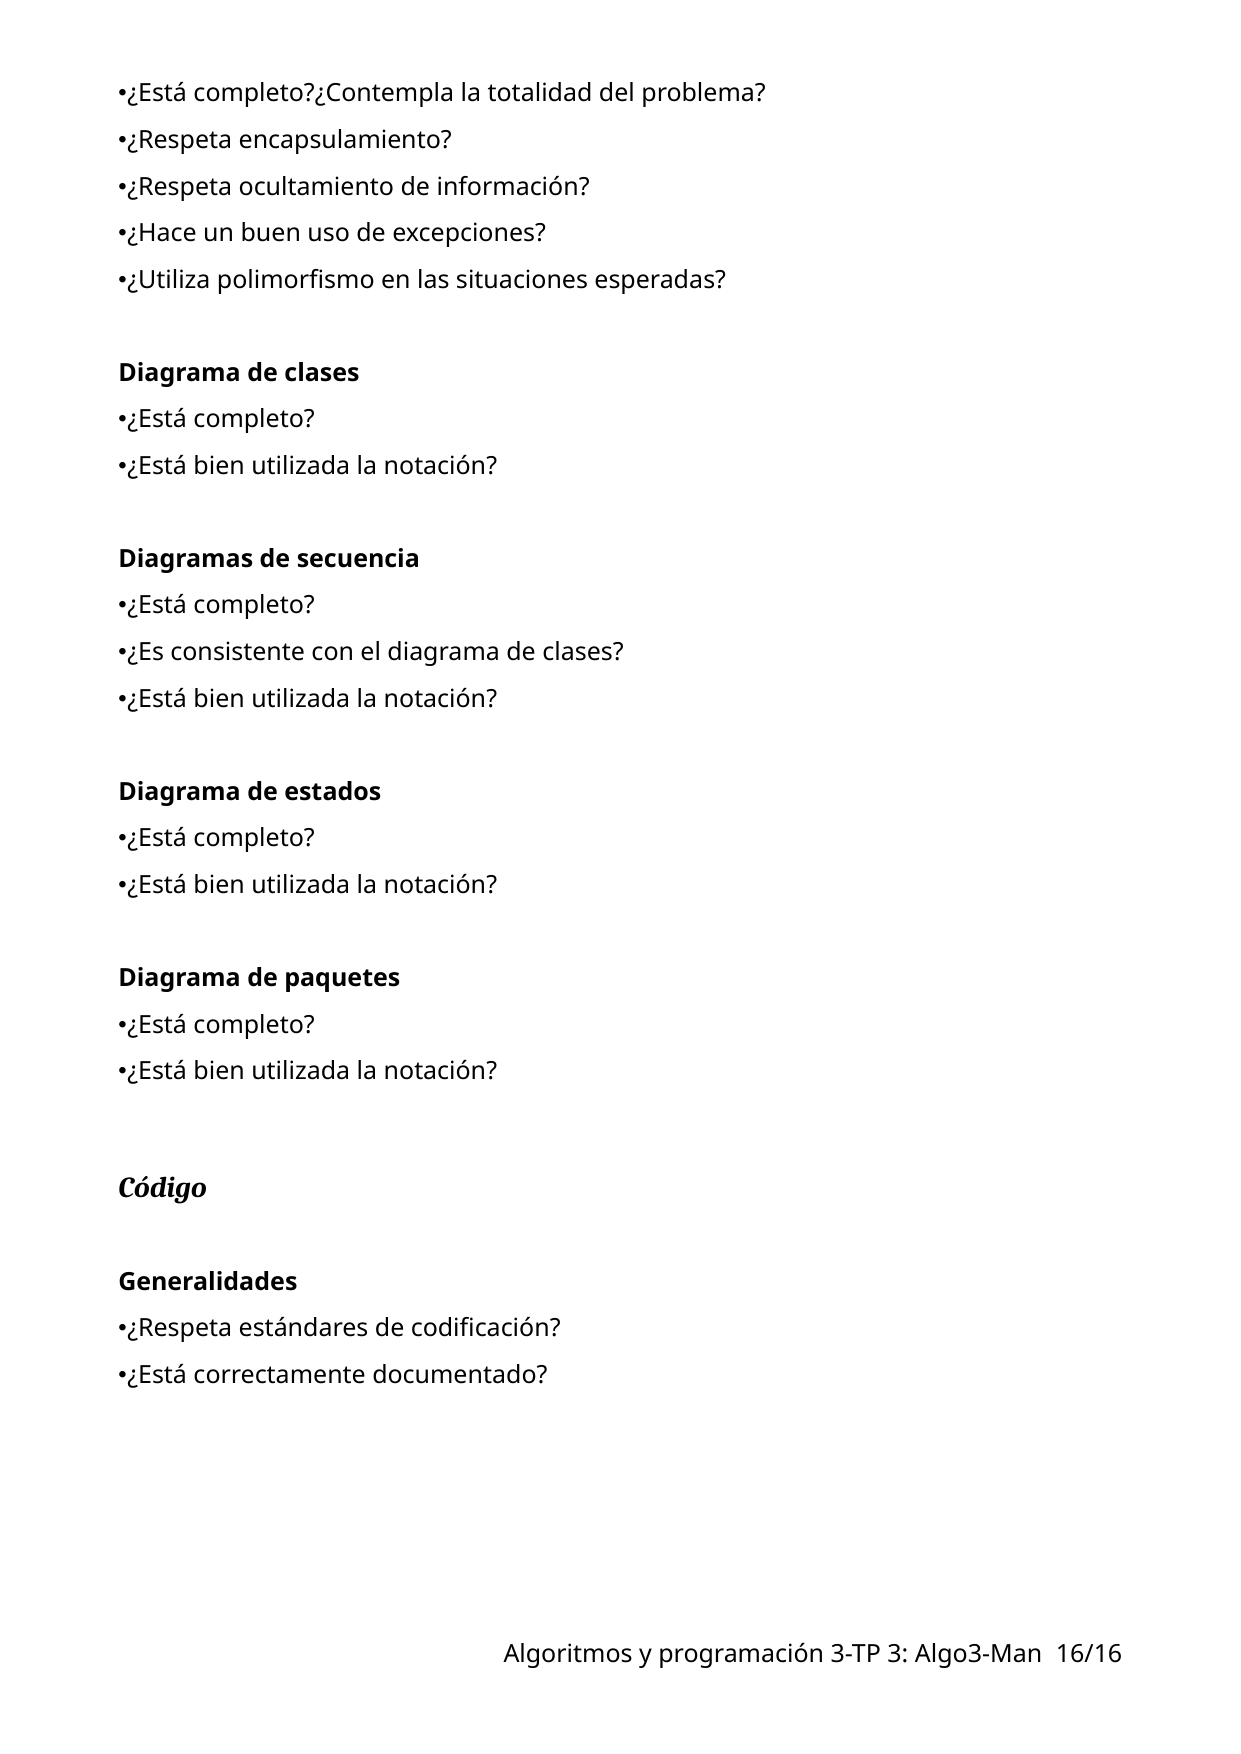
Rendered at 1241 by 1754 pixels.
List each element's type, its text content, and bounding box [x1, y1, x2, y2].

text Diagramas de secuencia [118, 541, 1122, 575]
list ¿Está completo? [118, 587, 1122, 621]
list ¿Está completo? [118, 401, 1122, 435]
list ¿Respeta encapsulamiento? [118, 122, 1122, 156]
list ¿Está bien utilizada la notación? [118, 867, 1122, 901]
list ¿Hace un buen uso de excepciones? [118, 215, 1122, 249]
list ¿Está completo? [118, 820, 1122, 854]
list ¿Está completo? [118, 1006, 1122, 1040]
text Generalidades [118, 1263, 1122, 1298]
subtitle Código [118, 1171, 1122, 1204]
list ¿Es consistente con el diagrama de clases? [118, 634, 1122, 668]
text Diagrama de estados [118, 773, 1122, 807]
text Diagrama de paquetes [118, 960, 1122, 994]
list ¿Respeta estándares de codificación? [118, 1310, 1122, 1344]
list ¿Está completo?¿Contempla la totalidad del problema? [118, 75, 1122, 109]
list ¿Utiliza polimorfismo en las situaciones esperadas? [118, 261, 1122, 295]
list ¿Está bien utilizada la notación? [118, 1053, 1122, 1087]
list ¿Respeta ocultamiento de información? [118, 168, 1122, 202]
list ¿Está bien utilizada la notación? [118, 447, 1122, 482]
list ¿Está bien utilizada la notación? [118, 680, 1122, 714]
text Diagrama de clases [118, 354, 1122, 388]
list ¿Está correctamente documentado? [118, 1357, 1122, 1391]
